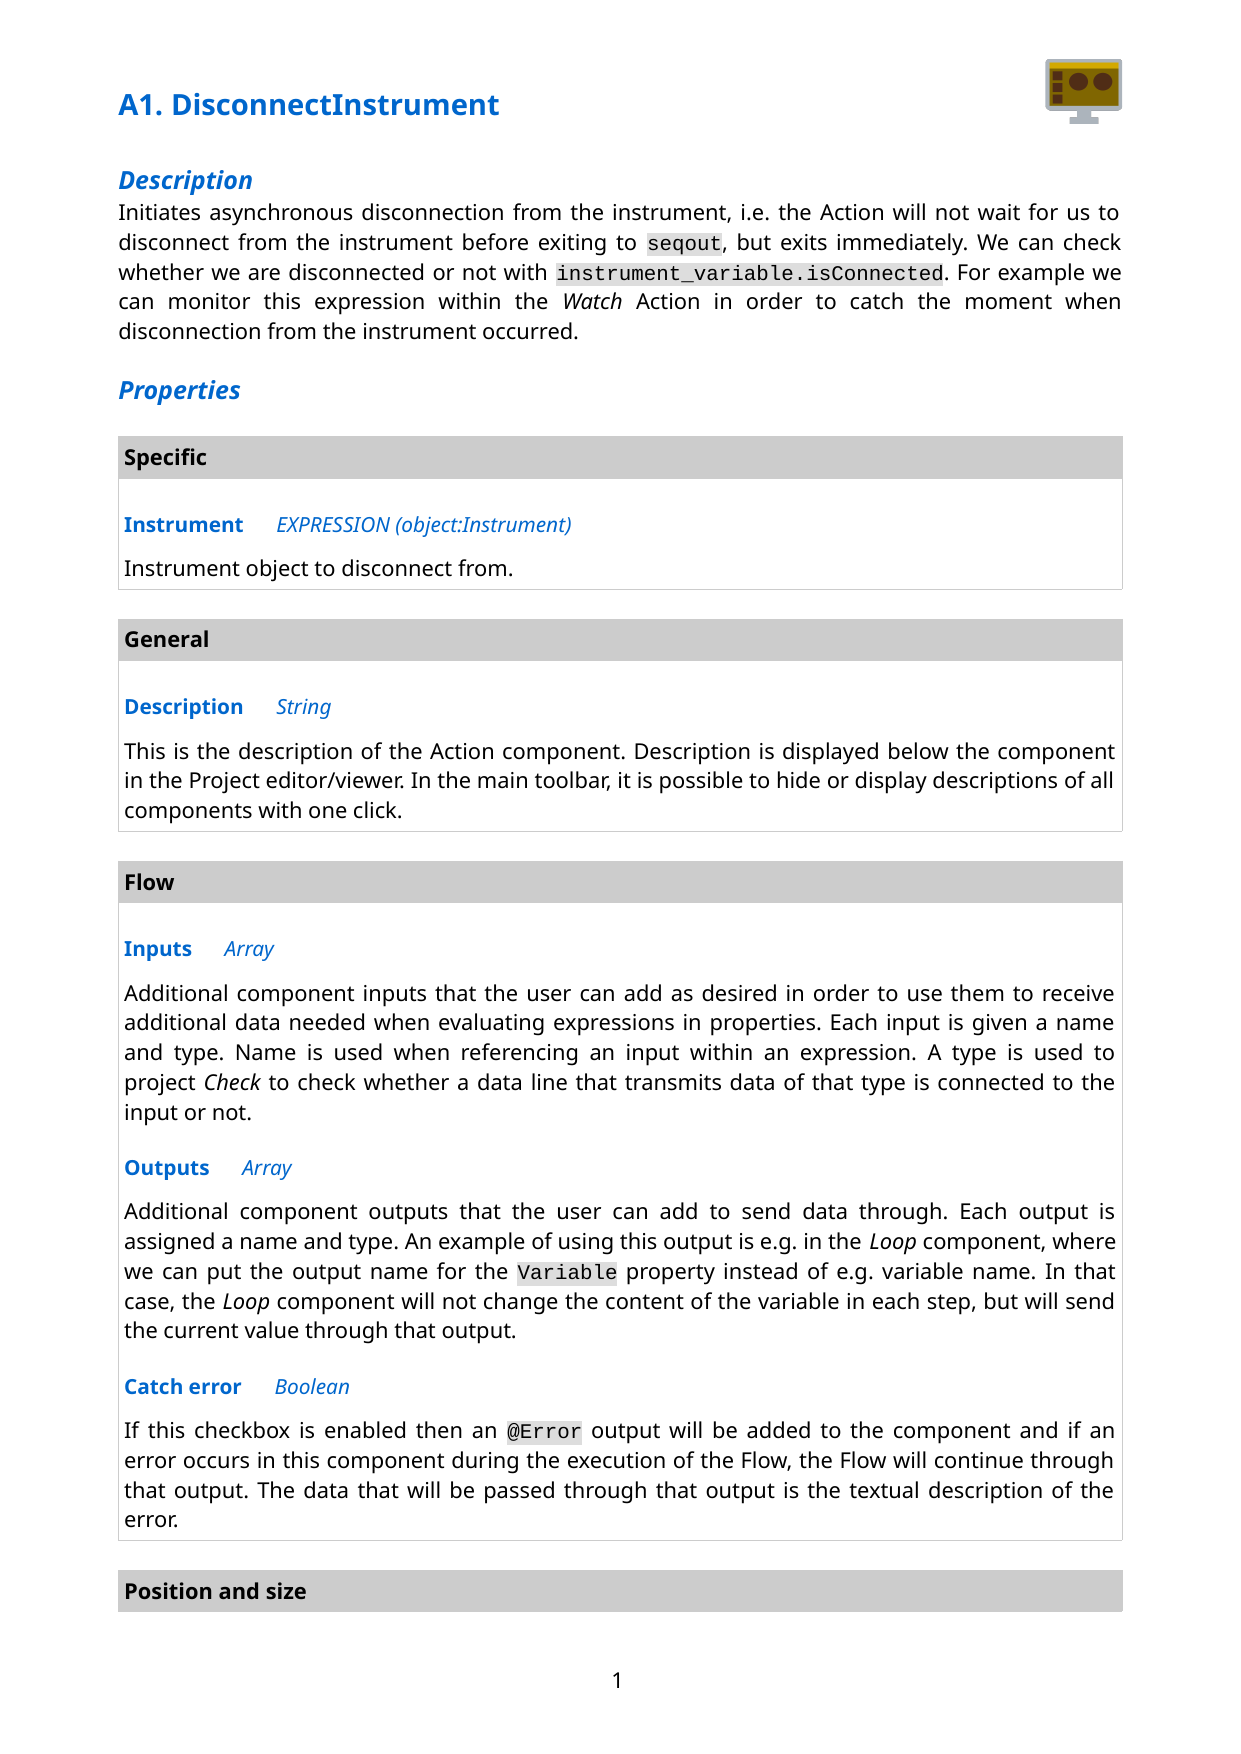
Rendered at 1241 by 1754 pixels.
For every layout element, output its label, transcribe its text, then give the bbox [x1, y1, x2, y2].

table_cell Instrument EXPRESSION (object:Instrument) Instrument object to disconnect from. [119, 479, 1122, 589]
text Initiates asynchronous disconnection from the instrument, i.e. the Action will not wait for us to disconnect from the instrument before exiting to seqout, but exits immediately. We can check whether we are disconnected or not with instrument_variable.isConnected. For example we can monitor this expression within the Watch Action in order to catch the moment when disconnection from the instrument occurred. [118, 197, 1122, 346]
table_header Position and size [119, 1571, 1122, 1611]
subtitle DisconnectInstrument [118, 84, 1045, 124]
table_cell Inputs Array Additional component inputs that the user can add as desired in order to use them to receive additional data needed when evaluating expressions in properties. Each input is given a name and type. Name is used when referencing an input within an expression. A type is used to project Check to check whether a data line that transmits data of that type is connected to the input or not. Outputs Array Additional component outputs that the user can add to send data through. Each output is assigned a name and type. An example of using this output is e.g. in the Loop component, where we can put the output name for the Variable property instead of e.g. variable name. In that case, the Loop component will not change the content of the variable in each step, but will send the current value through that output. Catch error Boolean If this checkbox is enabled then an @Error output will be added to the component and if an error occurs in this component during the execution of the Flow, the Flow will continue through that output. The data that will be passed through that output is the textual description of the error. [119, 903, 1122, 1540]
subtitle Description [118, 163, 1122, 197]
table_header General [119, 620, 1122, 660]
table_header Flow [119, 862, 1122, 902]
table_header Specific [119, 437, 1122, 478]
picture [1045, 59, 1123, 124]
table_cell Description String This is the description of the Action component. Description is displayed below the component in the Project editor/viewer. In the main toolbar, it is possible to hide or display descriptions of all components with one click. [119, 661, 1122, 831]
subtitle Properties [118, 372, 1122, 406]
